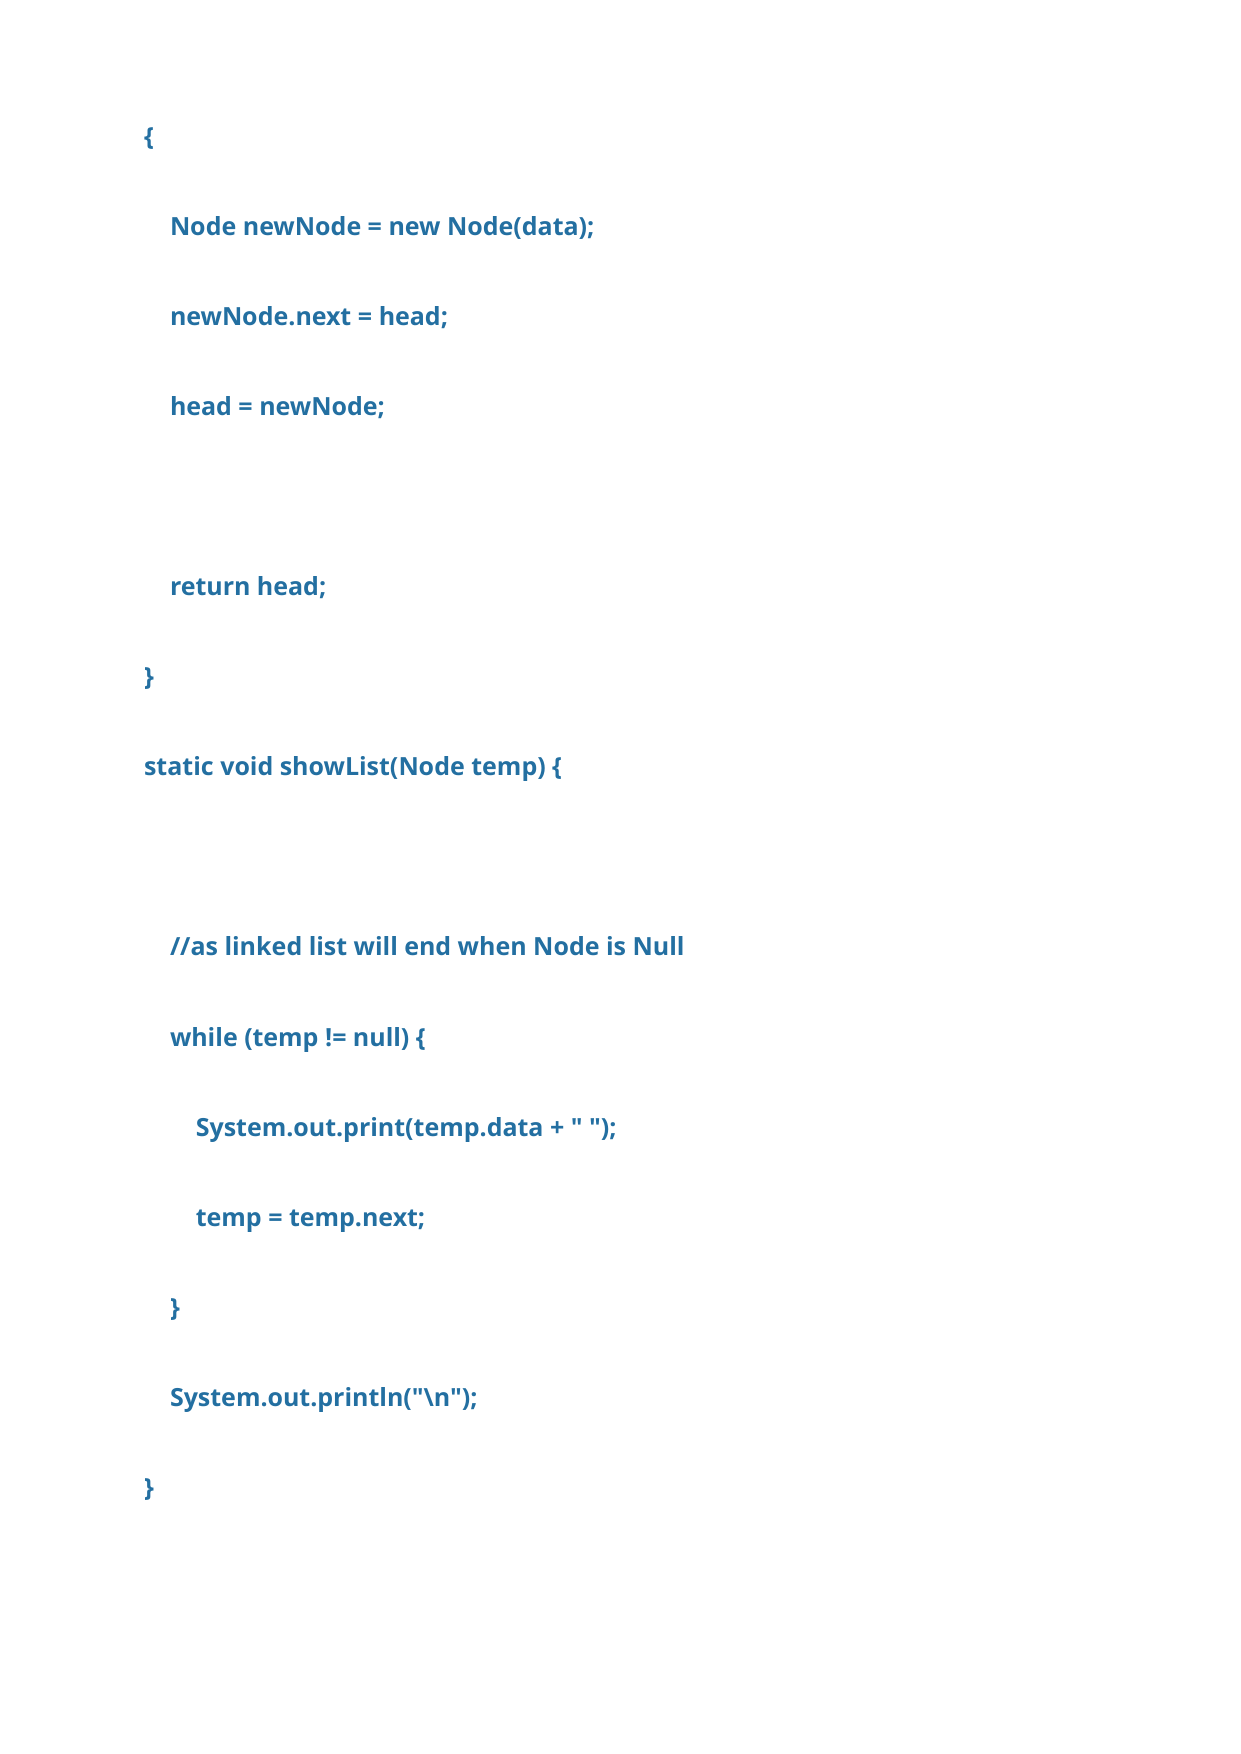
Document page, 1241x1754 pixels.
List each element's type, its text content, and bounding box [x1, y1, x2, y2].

text while (temp != null) { [118, 1019, 1122, 1053]
text return head; [118, 569, 1122, 603]
text Node newNode = new Node(data); [118, 208, 1122, 242]
text System.out.print(temp.data + " "); [118, 1109, 1122, 1143]
text } [118, 1470, 1122, 1504]
text head = newNode; [118, 388, 1122, 422]
text temp = temp.next; [118, 1199, 1122, 1233]
text //as linked list will end when Node is Null [118, 929, 1122, 963]
text newNode.next = head; [118, 298, 1122, 332]
text static void showList(Node temp) { [118, 749, 1122, 783]
text { [118, 118, 1122, 152]
text } [118, 1289, 1122, 1323]
text System.out.println("\n"); [118, 1379, 1122, 1414]
text } [118, 659, 1122, 693]
